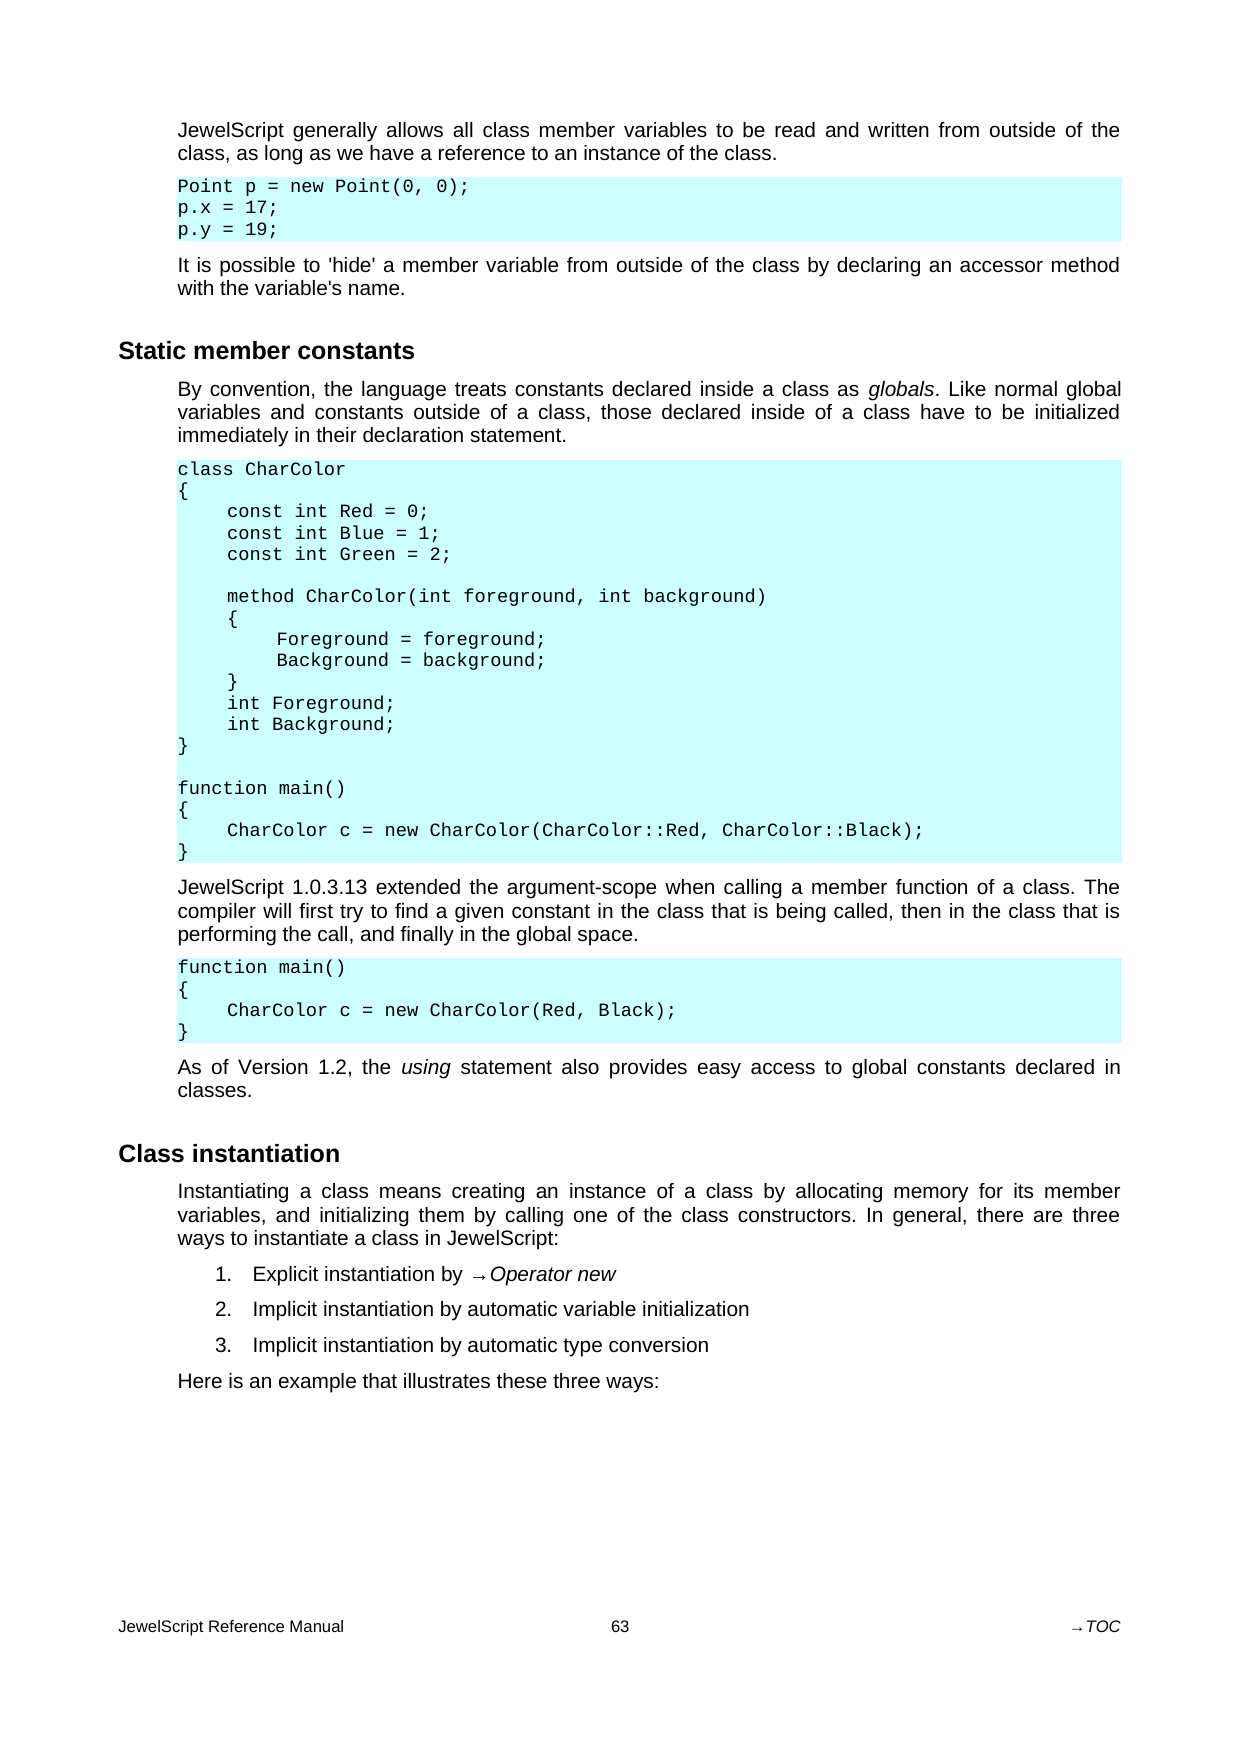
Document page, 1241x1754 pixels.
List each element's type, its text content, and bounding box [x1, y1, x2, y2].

list Implicit instantiation by automatic type conversion [215, 1333, 1122, 1357]
subtitle Class instantiation [118, 1139, 1122, 1167]
text function main() { CharColor c = new CharColor(Red, Black); } [177, 958, 1122, 1043]
list Implicit instantiation by automatic variable initialization [215, 1298, 1122, 1321]
text It is possible to 'hide' a member variable from outside of the class by declaring an accessor method with the variable's name. [177, 253, 1122, 300]
text Instantiating a class means creating an instance of a class by allocating memory for its member variables, and initializing them by calling one of the class constructors. In general, there are three ways to instantiate a class in JewelScript: [177, 1180, 1122, 1249]
text class CharColor { const int Red = 0; const int Blue = 1; const int Green = 2; method CharColor(int foreground, int background) { Foreground = foreground; Background = background; } int Foreground; int Background; } function main() { CharColor c = new CharColor(CharColor::Red, CharColor::Black); } [177, 460, 1122, 863]
subtitle Static member constants [118, 337, 1122, 365]
list Explicit instantiation by →Operator new [215, 1262, 1122, 1285]
text Point p = new Point(0, 0); p.x = 17; p.y = 19; [177, 177, 1122, 241]
text Here is an example that illustrates these three ways: [177, 1369, 1122, 1392]
text As of Version 1.2, the using statement also provides easy access to global constants declared in classes. [177, 1056, 1122, 1102]
text JewelScript 1.0.3.13 extended the argument-scope when calling a member function of a class. The compiler will first try to find a given constant in the class that is being called, then in the class that is performing the call, and finally in the global space. [177, 876, 1122, 946]
text By convention, the language treats constants declared inside a class as globals. Like normal global variables and constants outside of a class, those declared inside of a class have to be initialized immediately in their declaration statement. [177, 378, 1122, 447]
text JewelScript generally allows all class member variables to be read and written from outside of the class, as long as we have a reference to an instance of the class. [177, 118, 1122, 164]
